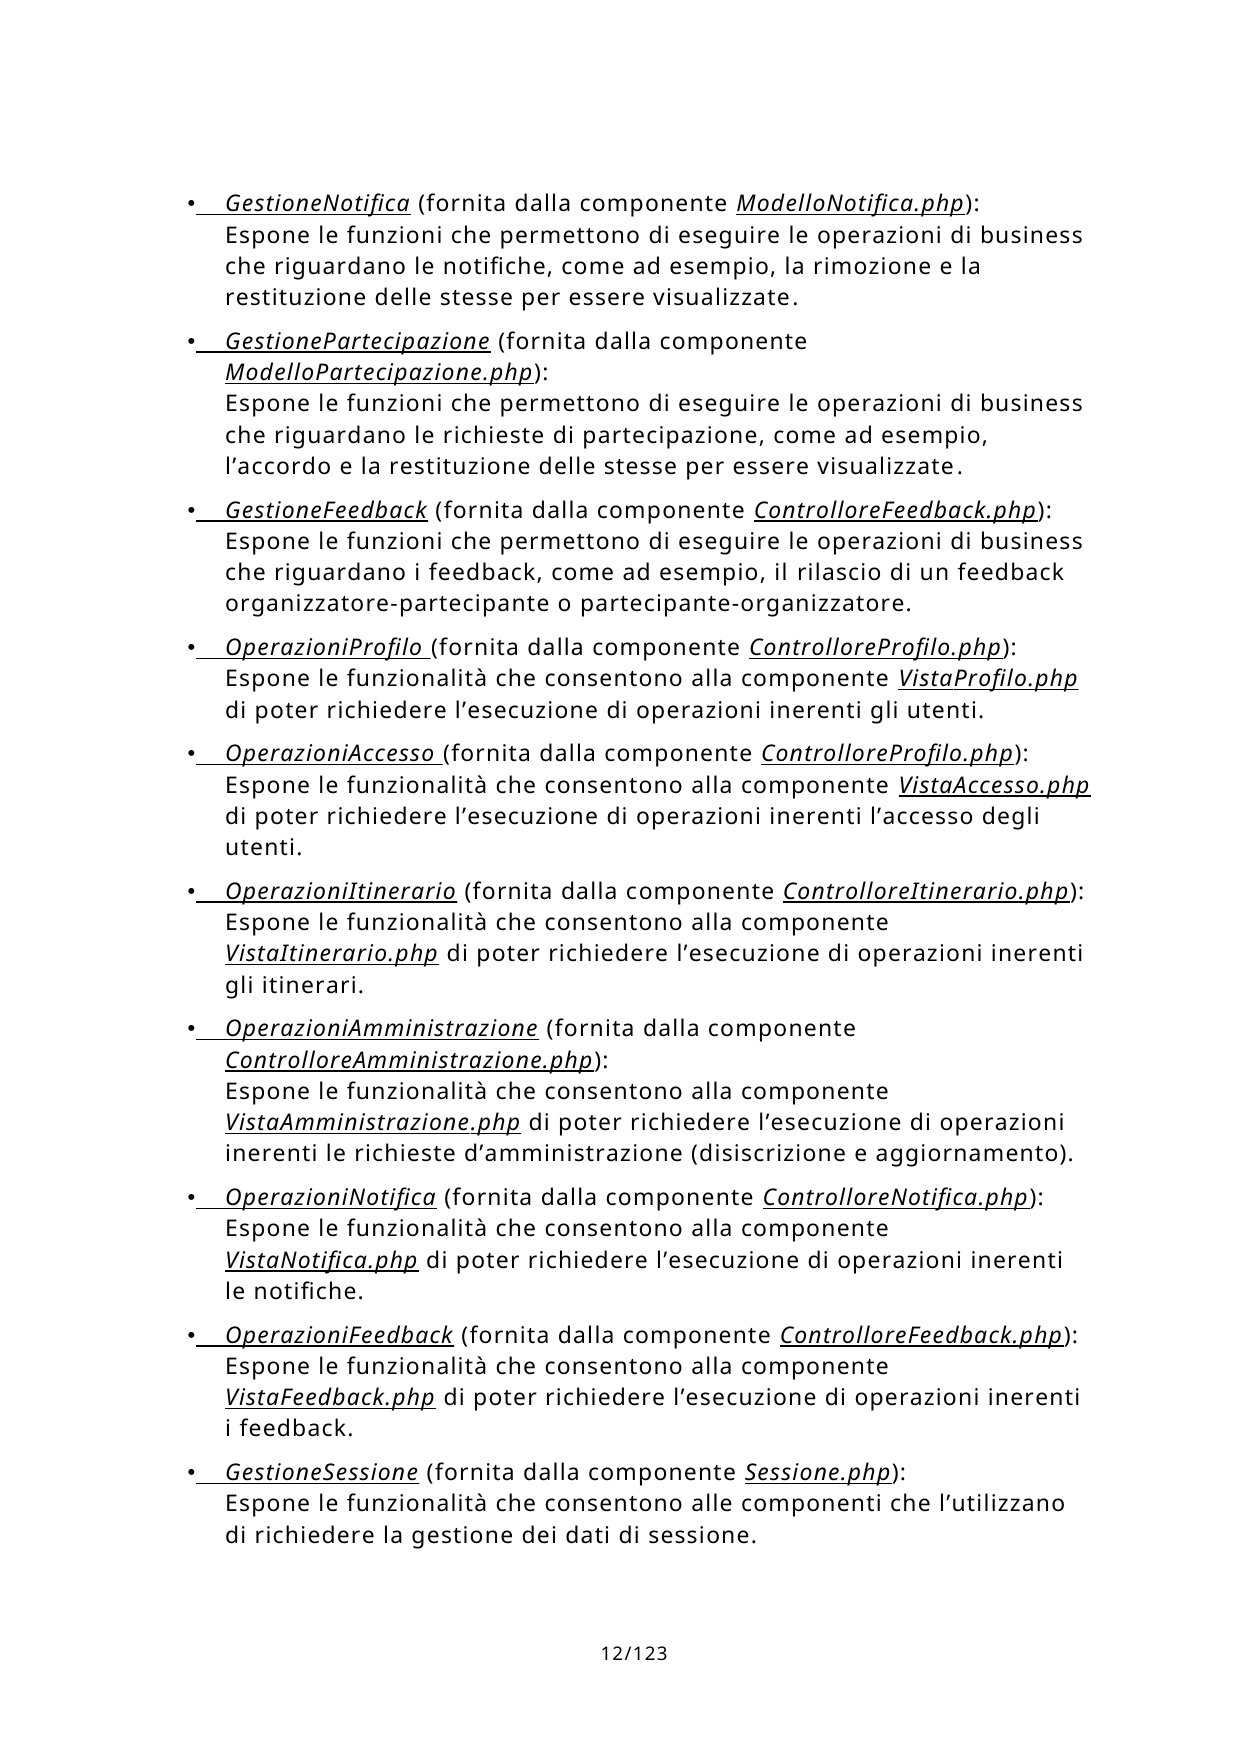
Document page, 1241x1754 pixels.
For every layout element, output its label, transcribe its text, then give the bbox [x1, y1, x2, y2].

list OperazioniProfilo (fornita dalla componente ControlloreProfilo.php): Espone le funzionalità che consentono alla componente VistaProfilo.php di poter richiedere l’esecuzione di operazioni inerenti gli utenti. [187, 631, 1090, 725]
list GestionePartecipazione (fornita dalla componente ModelloPartecipazione.php): Espone le funzioni che permettono di eseguire le operazioni di business che riguardano le richieste di partecipazione, come ad esempio, l’accordo e la restituzione delle stesse per essere visualizzate. [187, 325, 1090, 481]
list OperazioniFeedback (fornita dalla componente ControlloreFeedback.php): Espone le funzionalità che consentono alla componente VistaFeedback.php di poter richiedere l’esecuzione di operazioni inerenti i feedback. [187, 1318, 1090, 1443]
list OperazioniAmministrazione (fornita dalla componente ControlloreAmministrazione.php): Espone le funzionalità che consentono alla componente VistaAmministrazione.php di poter richiedere l’esecuzione di operazioni inerenti le richieste d’amministrazione (disiscrizione e aggiornamento). [187, 1012, 1090, 1168]
list GestioneFeedback (fornita dalla componente ControlloreFeedback.php): Espone le funzioni che permettono di eseguire le operazioni di business che riguardano i feedback, come ad esempio, il rilascio di un feedback organizzatore-partecipante o partecipante-organizzatore. [187, 493, 1090, 618]
list OperazioniNotifica (fornita dalla componente ControlloreNotifica.php): Espone le funzionalità che consentono alla componente VistaNotifica.php di poter richiedere l’esecuzione di operazioni inerenti le notifiche. [187, 1181, 1090, 1306]
list GestioneSessione (fornita dalla componente Sessione.php): Espone le funzionalità che consentono alle componenti che l’utilizzano di richiedere la gestione dei dati di sessione. [187, 1456, 1090, 1550]
list OperazioniAccesso (fornita dalla componente ControlloreProfilo.php): Espone le funzionalità che consentono alla componente VistaAccesso.php di poter richiedere l’esecuzione di operazioni inerenti l’accesso degli utenti. [187, 737, 1090, 862]
list OperazioniItinerario (fornita dalla componente ControlloreItinerario.php): Espone le funzionalità che consentono alla componente VistaItinerario.php di poter richiedere l’esecuzione di operazioni inerenti gli itinerari. [187, 875, 1090, 1000]
list GestioneNotifica (fornita dalla componente ModelloNotifica.php): Espone le funzioni che permettono di eseguire le operazioni di business che riguardano le notifiche, come ad esempio, la rimozione e la restituzione delle stesse per essere visualizzate. [187, 187, 1090, 312]
